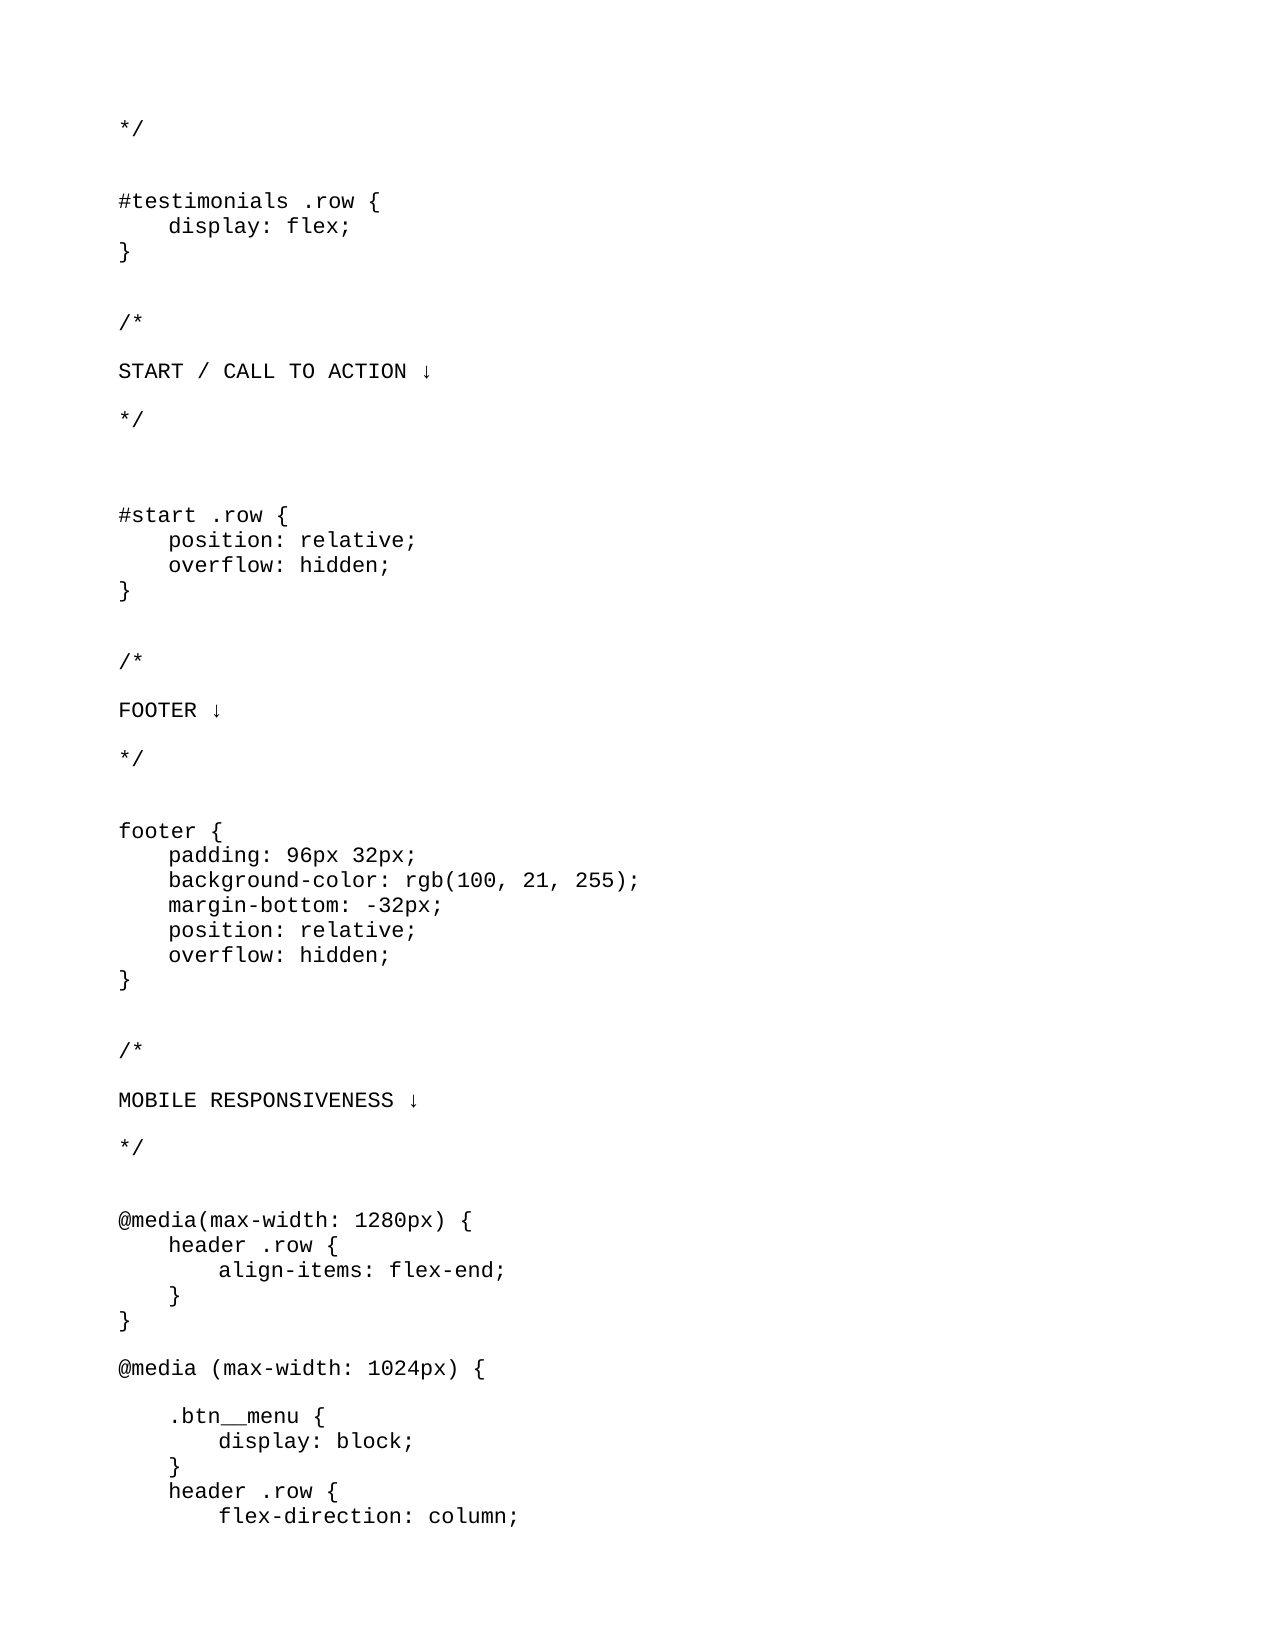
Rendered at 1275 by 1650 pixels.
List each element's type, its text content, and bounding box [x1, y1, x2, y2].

text display: block; [118, 1431, 1157, 1455]
text header .row { [118, 1234, 1157, 1259]
text flex-direction: column; [118, 1505, 1157, 1530]
text header .row { [118, 1480, 1157, 1505]
text @media (max-width: 1024px) { [118, 1357, 1157, 1382]
text #start .row { [118, 504, 1157, 529]
text position: relative; [118, 919, 1157, 944]
text MOBILE RESPONSIVENESS ↓ [118, 1089, 1157, 1114]
text align-items: flex-end; [118, 1259, 1157, 1284]
text #testimonials .row { [118, 190, 1157, 215]
text } [118, 1284, 1157, 1309]
text /* [118, 312, 1157, 337]
text background-color: rgb(100, 21, 255); [118, 869, 1157, 894]
text @media(max-width: 1280px) { [118, 1210, 1157, 1234]
text overflow: hidden; [118, 554, 1157, 579]
text footer { [118, 820, 1157, 845]
text */ [118, 118, 1157, 143]
text */ [118, 1138, 1157, 1162]
text margin-bottom: -32px; [118, 894, 1157, 919]
text overflow: hidden; [118, 944, 1157, 969]
text display: flex; [118, 215, 1157, 240]
text */ [118, 409, 1157, 433]
text padding: 96px 32px; [118, 845, 1157, 869]
text } [118, 969, 1157, 993]
text */ [118, 748, 1157, 773]
text } [118, 1455, 1157, 1480]
text } [118, 1309, 1157, 1334]
text /* [118, 651, 1157, 676]
text } [118, 579, 1157, 604]
text START / CALL TO ACTION ↓ [118, 360, 1157, 385]
text /* [118, 1041, 1157, 1066]
text .btn__menu { [118, 1406, 1157, 1431]
text } [118, 240, 1157, 264]
text FOOTER ↓ [118, 699, 1157, 724]
text position: relative; [118, 529, 1157, 554]
